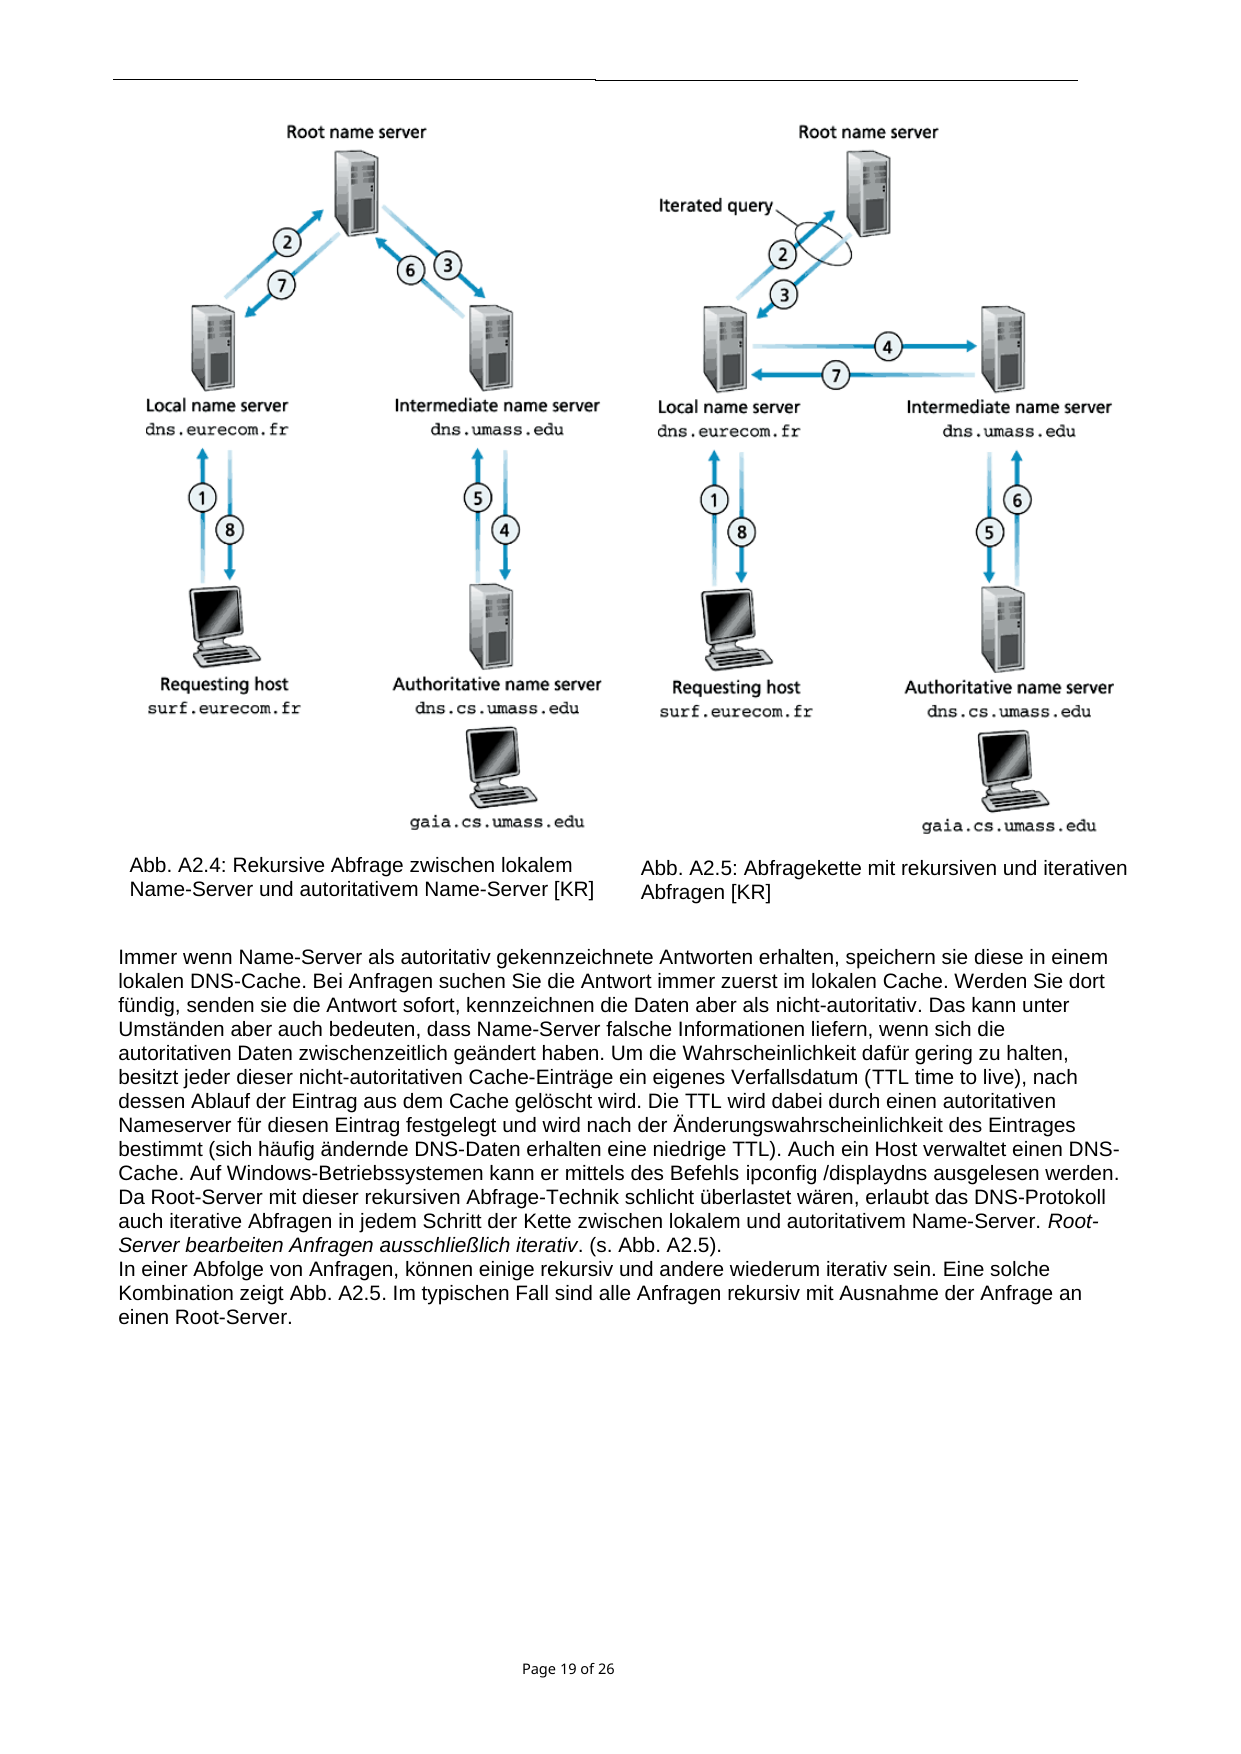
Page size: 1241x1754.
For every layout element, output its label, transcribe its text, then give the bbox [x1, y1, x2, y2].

text Immer wenn Name-Server als autoritativ gekennzeichnete Antworten erhalten, speichern sie diese in einem lokalen DNS-Cache. Bei Anfragen suchen Sie die Antwort immer zuerst im lokalen Cache. Werden Sie dort fündig, senden sie die Antwort sofort, kennzeichnen die Daten aber als nicht-autoritativ. Das kann unter Umständen aber auch bedeuten, dass Name-Server falsche Informationen liefern, wenn sich die autoritativen Daten zwischenzeitlich geändert haben. Um die Wahrscheinlichkeit dafür gering zu halten, besitzt jeder dieser nicht-autoritativen Cache-Einträge ein eigenes Verfallsdatum (TTL time to live), nach dessen Ablauf der Eintrag aus dem Cache gelöscht wird. Die TTL wird dabei durch einen autoritativen Nameserver für diesen Eintrag festgelegt und wird nach der Änderungswahrscheinlichkeit des Eintrages bestimmt (sich häufig ändernde DNS-Daten erhalten eine niedrige TTL). Auch ein Host verwaltet einen DNS-Cache. Auf Windows-Betriebssystemen kann er mittels des Befehls ipconfig /displaydns ausgelesen werden. [118, 945, 1122, 1185]
picture [146, 121, 602, 831]
text In einer Abfolge von Anfragen, können einige rekursiv und andere wiederum iterativ sein. Eine solche Kombination zeigt Abb. A2.5. Im typischen Fall sind alle Anfragen rekursiv mit Ausnahme der Anfrage an einen Root-Server. [118, 1257, 1122, 1328]
picture [657, 121, 1114, 835]
table_header Abb. A2.5: Abfragekette mit rekursiven und iterativen Abfragen [KR] [629, 112, 1142, 917]
text Da Root-Server mit dieser rekursiven Abfrage-Technik schlicht überlastet wären, erlaubt das DNS-Protokoll auch iterative Abfragen in jedem Schritt der Kette zwischen lokalem und autoritativem Name-Server. Root-Server bearbeiten Anfragen ausschließlich iterativ. (s. Abb. A2.5). [118, 1185, 1122, 1257]
table_header Abb. A2.4: Rekursive Abfrage zwischen lokalem Name-Server und autoritativem Name-Server [KR] [118, 112, 629, 917]
